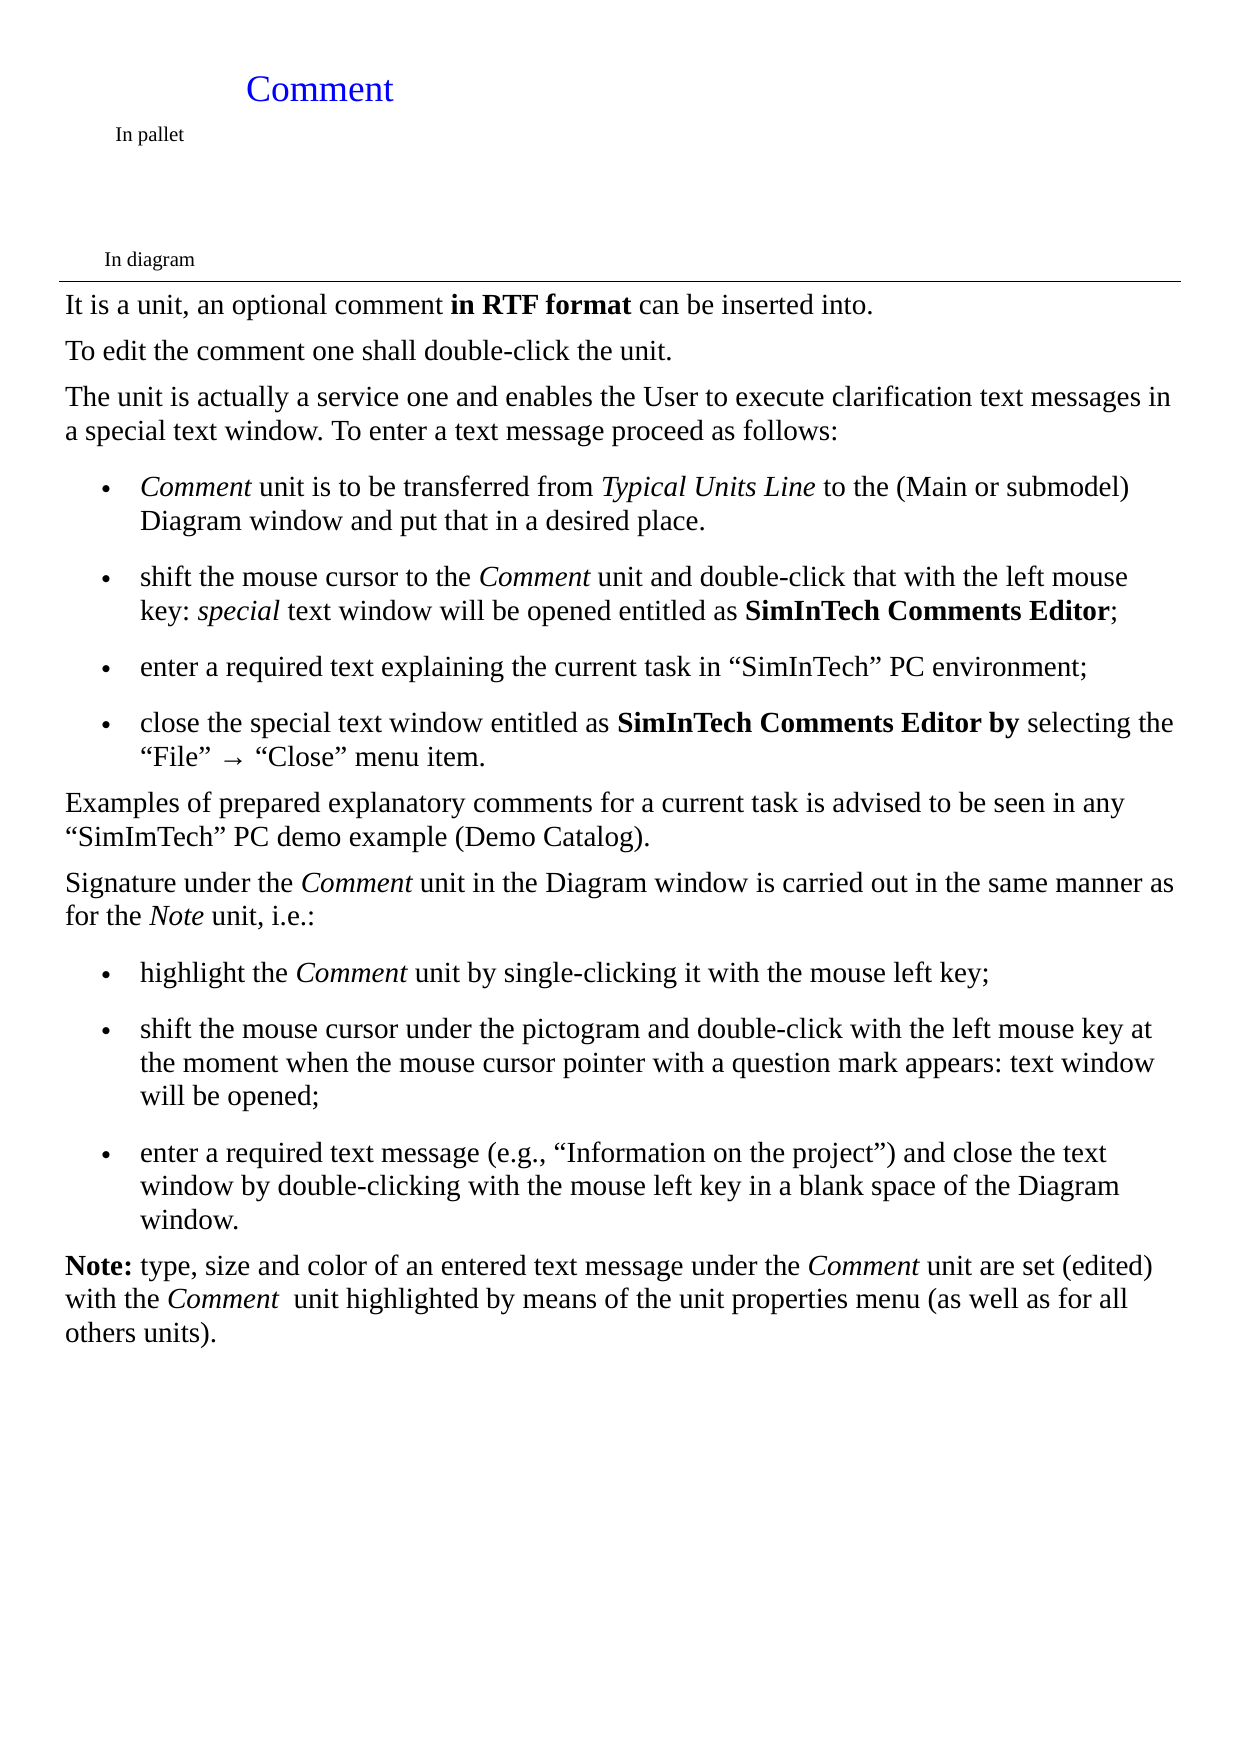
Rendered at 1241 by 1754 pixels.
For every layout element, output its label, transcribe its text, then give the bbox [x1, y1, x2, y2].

table_header Comment [240, 59, 1181, 116]
table_cell In pallet [59, 116, 240, 156]
table_cell [240, 241, 1181, 281]
table_cell It is a unit, an optional comment in RTF format can be inserted into. To edit the comment one shall double-click the unit. The unit is actually a service one and enables the User to execute clarification text messages in a special text window. To enter a text message proceed as follows: · Comment unit is to be transferred from Typical Units Line to the (Main or submodel) Diagram window and put that in a desired place. · shift the mouse cursor to the Comment unit and double-click that with the left mouse key: special text window will be opened entitled as SimInTech Comments Editor; · enter a required text explaining the current task in “SimInTech” PC environment; · close the special text window entitled as SimInTech Comments Editor by selecting the “File” → “Close” menu item. Examples of prepared explanatory comments for a current task is advised to be seen in any “SimImTech” PC demo example (Demo Catalog). Signature under the Comment unit in the Diagram window is carried out in the same manner as for the Note unit, i.e.: · highlight the Comment unit by single-clicking it with the mouse left key; · shift the mouse cursor under the pictogram and double-click with the left mouse key at the moment when the mouse cursor pointer with a question mark appears: text window will be opened; · enter a required text message (e.g., “Information on the project”) and close the text window by double-clicking with the mouse left key in a blank space of the Diagram window. Note: type, size and color of an entered text message under the Comment unit are set (edited) with the Comment unit highlighted by means of the unit properties menu (as well as for all others units). [59, 282, 1181, 1367]
table_cell [240, 116, 1181, 156]
table_cell [240, 156, 1181, 241]
table_header [59, 59, 240, 116]
table_cell [59, 156, 240, 241]
table_cell In diagram [59, 241, 240, 281]
